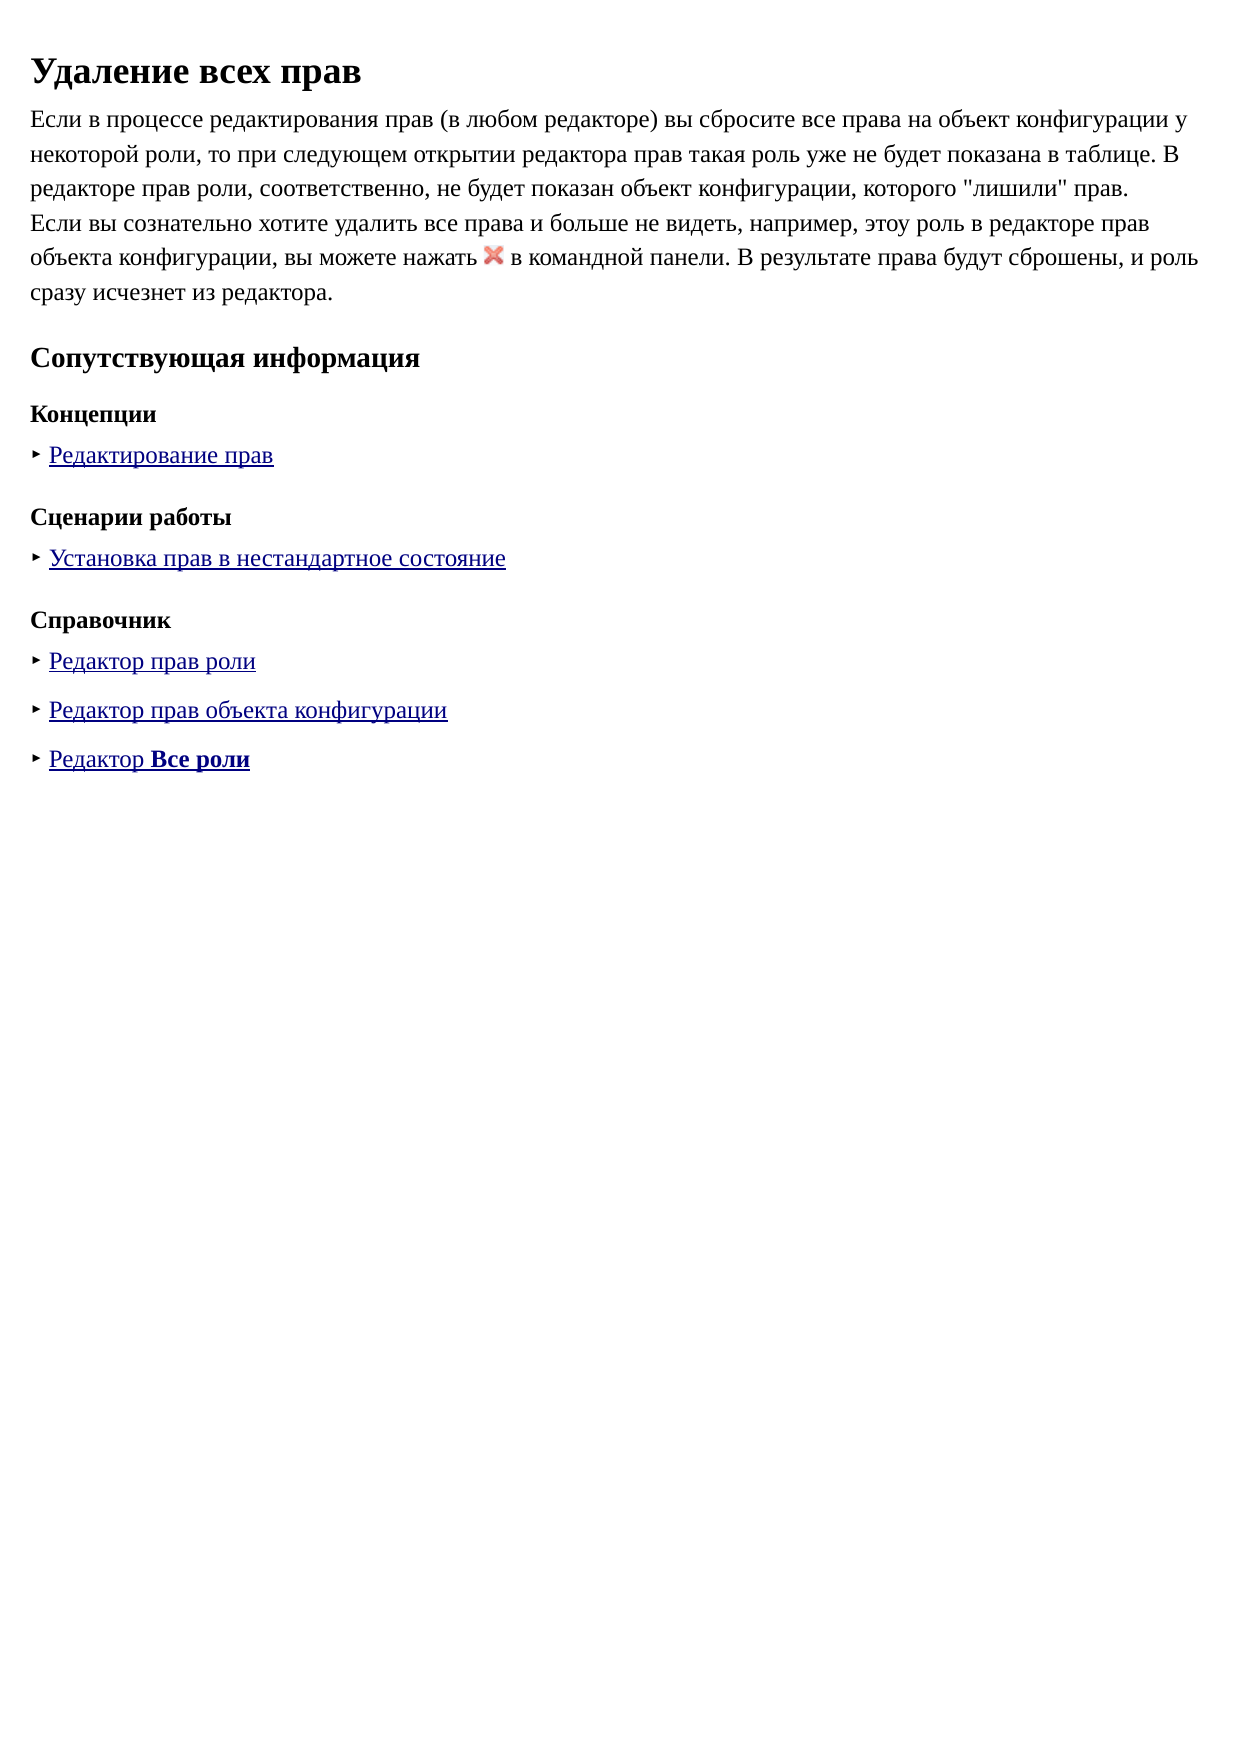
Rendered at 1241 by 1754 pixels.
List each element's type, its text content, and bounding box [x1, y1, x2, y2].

text Если в процессе редактирования прав (в любом редакторе) вы сбросите все права на объект конфигурации у некоторой роли, то при следующем открытии редактора прав такая роль уже не будет показана в таблице. В редакторе прав роли, соответственно, не будет показан объект конфигурации, которого "лишили" прав. [30, 104, 1211, 202]
text Если вы сознательно хотите удалить все права и больше не видеть, например, этоу роль в редакторе прав объекта конфигурации, вы можете нажать в командной панели. В результате права будут сброшены, и роль сразу исчезнет из редактора. [30, 208, 1211, 306]
text ‣ Установка прав в нестандартное состояние [30, 543, 1211, 572]
subtitle Сценарии работы [30, 502, 1211, 531]
text ‣ Редактор Все роли [30, 744, 1211, 773]
subtitle Концепции [30, 399, 1211, 428]
subtitle Справочник [30, 605, 1211, 633]
text ‣ Редактор прав объекта конфигурации [30, 695, 1211, 724]
text ‣ Редактор прав роли [30, 646, 1211, 675]
subtitle Сопутствующая информация [30, 341, 1211, 374]
subtitle Удаление всех прав [30, 49, 1211, 92]
text ‣ Редактирование прав [30, 440, 1211, 469]
picture [483, 245, 504, 266]
